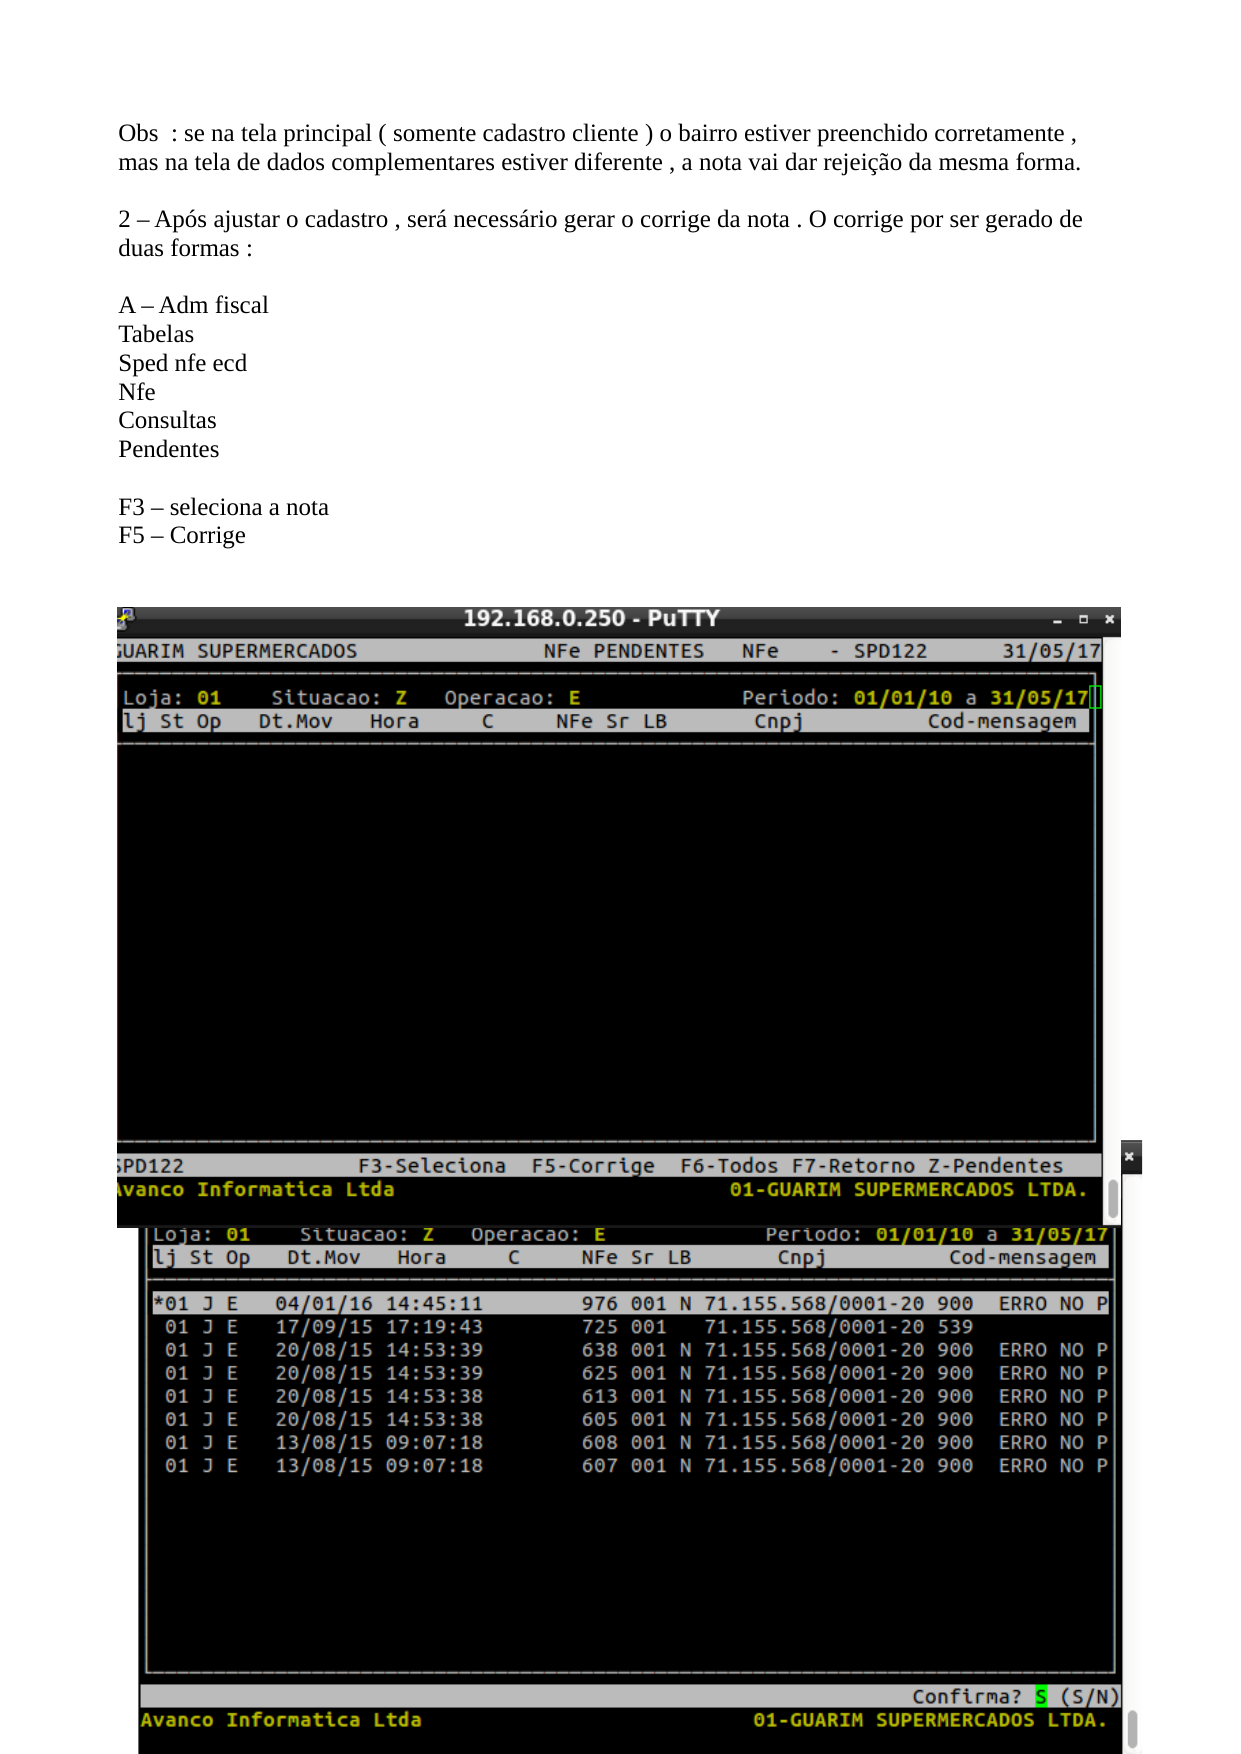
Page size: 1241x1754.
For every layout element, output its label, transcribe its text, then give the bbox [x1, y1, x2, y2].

text A – Adm fiscal [118, 291, 1122, 319]
text 2 – Após ajustar o cadastro , será necessário gerar o corrige da nota . O corrige por ser gerado de duas formas : [118, 204, 1122, 262]
text Tabelas [118, 319, 1122, 348]
text Obs : se na tela principal ( somente cadastro cliente ) o bairro estiver preenchido corretamente , mas na tela de dados complementares estiver diferente , a nota vai dar rejeição da mesma forma. [118, 118, 1122, 176]
picture [117, 607, 1143, 1754]
text Sped nfe ecd Nfe Consultas Pendentes F3 – seleciona a nota F5 – Corrige [118, 348, 1122, 607]
